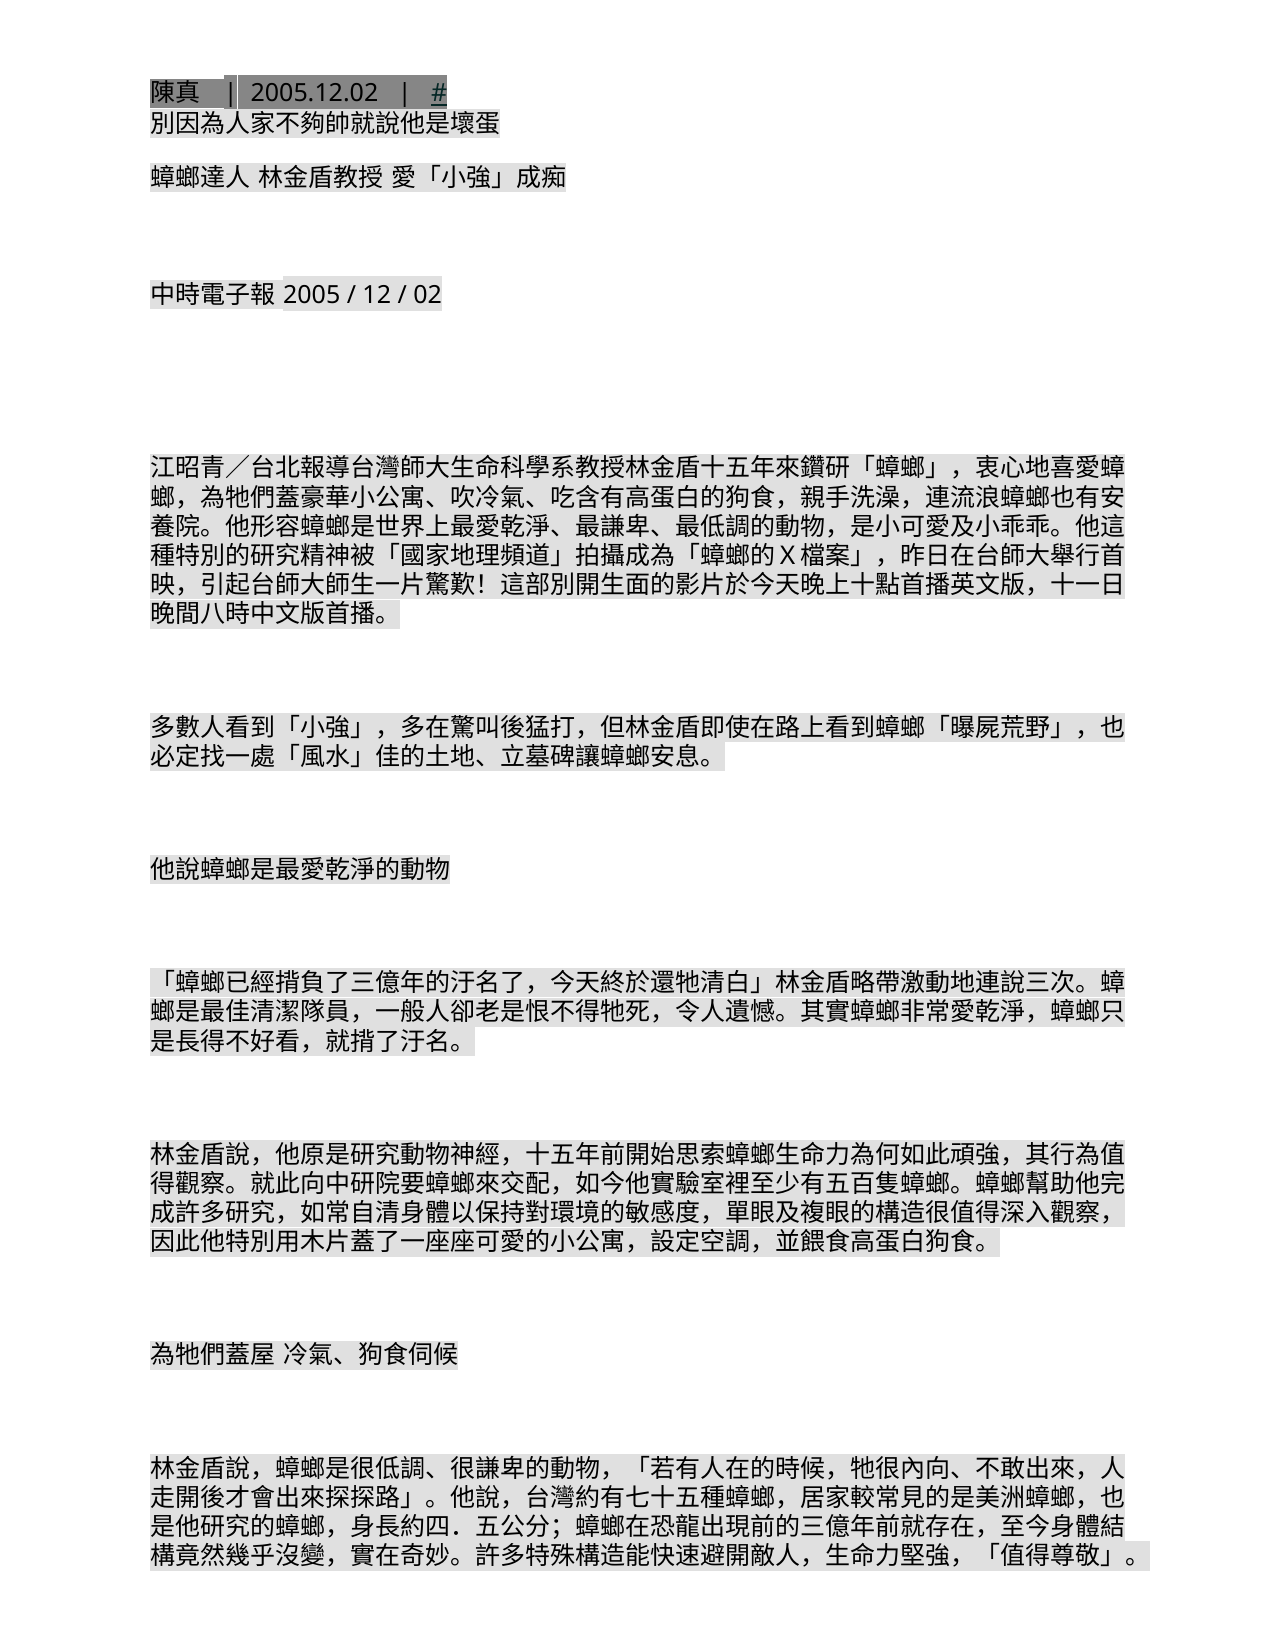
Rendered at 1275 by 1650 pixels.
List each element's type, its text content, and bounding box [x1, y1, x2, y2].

text 多數人看到「小強」，多在驚叫後猛打，但林金盾即使在路上看到蟑螂「曝屍荒野」，也必定找一處「風水」佳的土地、立墓碑讓蟑螂安息。 [150, 713, 1125, 771]
text 他說蟑螂是最愛乾淨的動物 [150, 855, 1125, 884]
text 別因為人家不夠帥就說他是壞蛋 [150, 109, 1125, 138]
text 林金盾說，蟑螂是很低調、很謙卑的動物，「若有人在的時候，牠很內向、不敢出來，人走開後才會出來探探路」。他說，台灣約有七十五種蟑螂，居家較常見的是美洲蟑螂，也是他研究的蟑螂，身長約四．五公分；蟑螂在恐龍出現前的三億年前就存在，至今身體結構竟然幾乎沒變，實在奇妙。許多特殊構造能快速避開敵人，生命力堅強，「值得尊敬」。 [150, 1454, 1125, 1571]
text 中時電子報 2005 / 12 / 02 [150, 276, 1125, 311]
text 林金盾說，他原是研究動物神經，十五年前開始思索蟑螂生命力為何如此頑強，其行為值得觀察。就此向中研院要蟑螂來交配，如今他實驗室裡至少有五百隻蟑螂。蟑螂幫助他完成許多研究，如常自清身體以保持對環境的敏感度，單眼及複眼的構造很值得深入觀察，因此他特別用木片蓋了一座座可愛的小公寓，設定空調，並餵食高蛋白狗食。 [150, 1140, 1125, 1257]
text 陳真 | 2005.12.02 | # [150, 75, 1125, 109]
text 為牠們蓋屋 冷氣、狗食伺候 [150, 1341, 1125, 1370]
text 「蟑螂已經揹負了三億年的汙名了，今天終於還牠清白」林金盾略帶激動地連說三次。蟑螂是最佳清潔隊員，一般人卻老是恨不得牠死，令人遺憾。其實蟑螂非常愛乾淨，蟑螂只是長得不好看，就揹了汙名。 [150, 968, 1125, 1056]
text 蟑螂達人 林金盾教授 愛「小強」成痴 [150, 163, 1125, 192]
text 江昭青／台北報導台灣師大生命科學系教授林金盾十五年來鑽研「蟑螂」，衷心地喜愛蟑螂，為牠們蓋豪華小公寓、吹冷氣、吃含有高蛋白的狗食，親手洗澡，連流浪蟑螂也有安養院。他形容蟑螂是世界上最愛乾淨、最謙卑、最低調的動物，是小可愛及小乖乖。他這種特別的研究精神被「國家地理頻道」拍攝成為「蟑螂的Ｘ檔案」，昨日在台師大舉行首映，引起台師大師生一片驚歎！這部別開生面的影片於今天晚上十點首播英文版，十一日晚間八時中文版首播。 [150, 454, 1125, 629]
